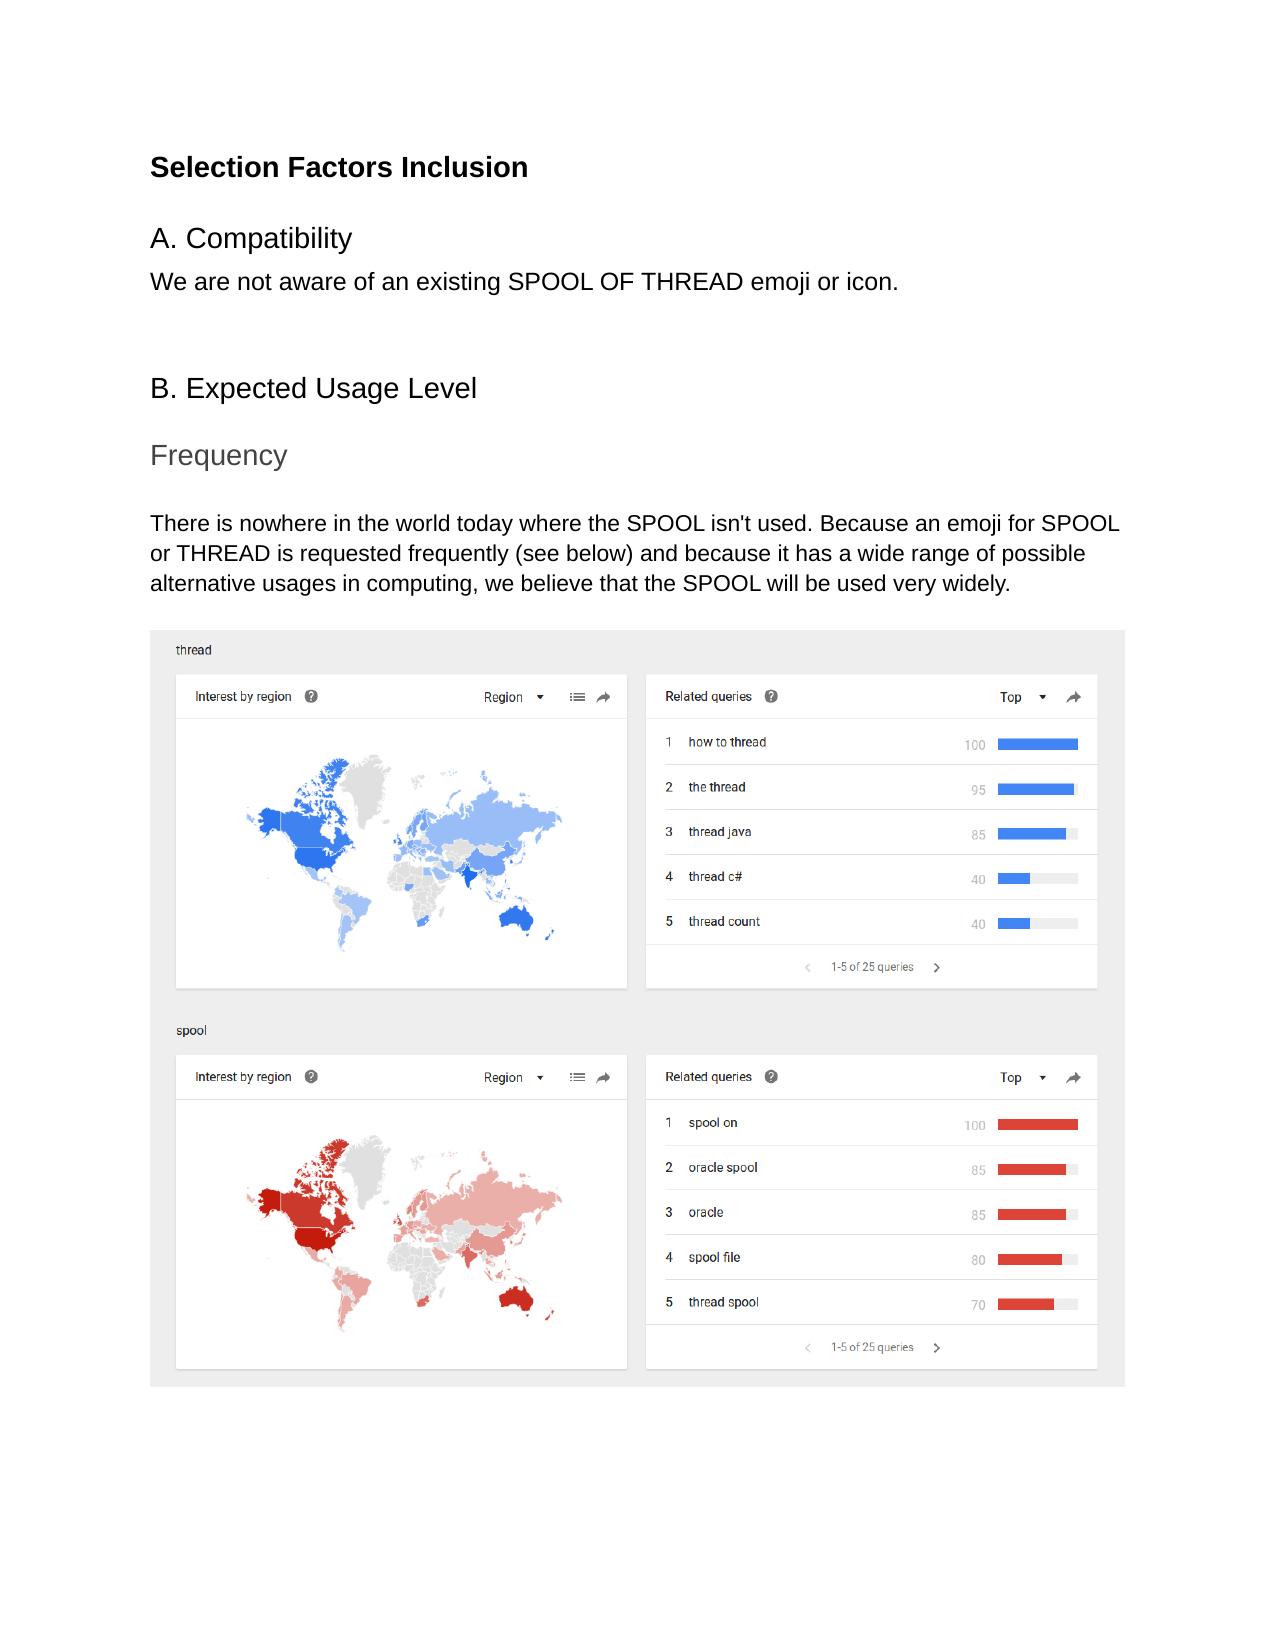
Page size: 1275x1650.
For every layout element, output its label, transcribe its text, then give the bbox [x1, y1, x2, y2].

subtitle B. Expected Usage Level [150, 371, 1125, 404]
text We are not aware of an existing SPOOL OF THREAD emoji or icon. [150, 267, 1125, 296]
subtitle Selection Factors Inclusion [150, 150, 1125, 183]
picture [150, 630, 1125, 1387]
text There is nowhere in the world today where the SPOOL isn't used. Because an emoji for SPOOL or THREAD is requested frequently (see below) and because it has a wide range of possible alternative usages in computing, we believe that the SPOOL will be used very widely. [150, 509, 1125, 596]
subtitle A. Compatibility [150, 221, 1125, 254]
subtitle Frequency [150, 437, 1125, 471]
